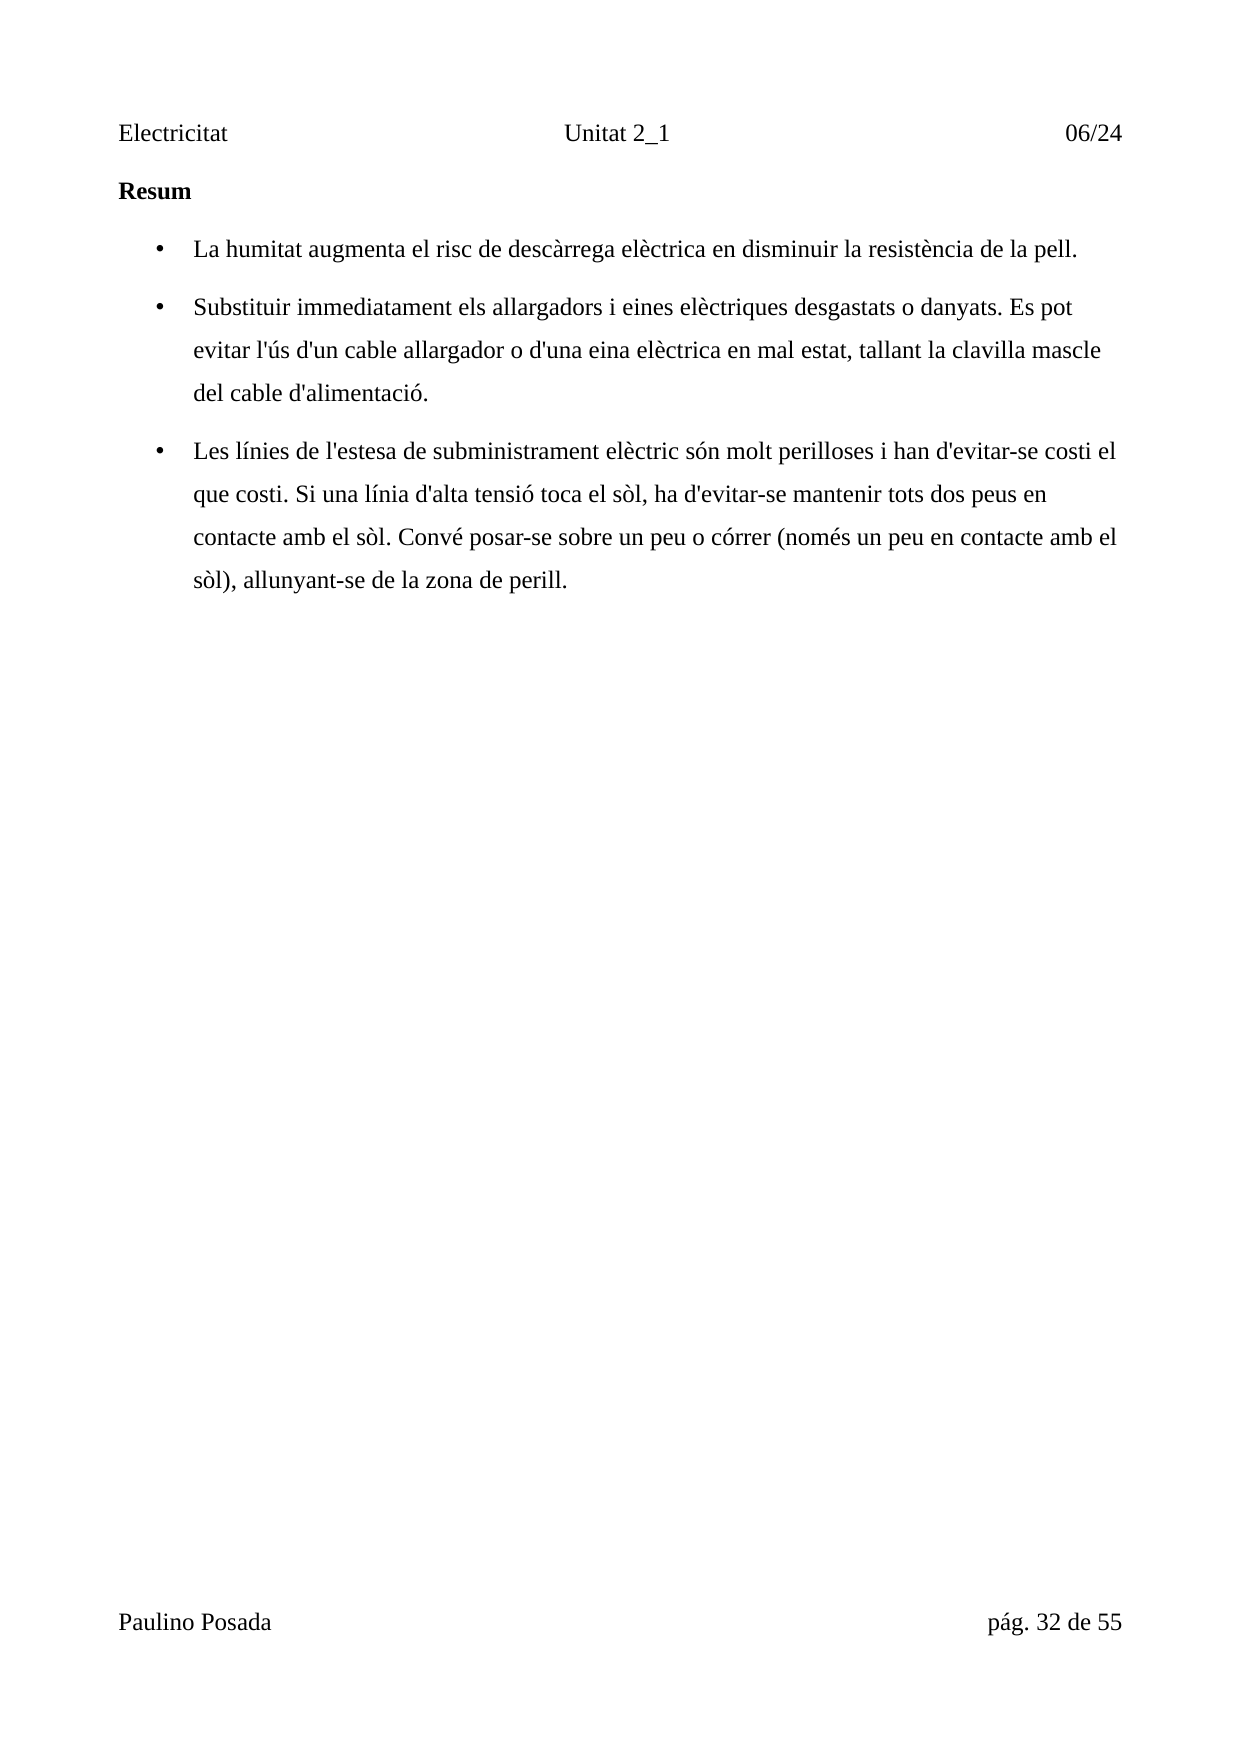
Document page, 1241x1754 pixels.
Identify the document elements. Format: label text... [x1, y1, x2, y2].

list La humitat augmenta el risc de descàrrega elèctrica en disminuir la resistència de la pell. [156, 234, 1122, 263]
list Substituir immediatament els allargadors i eines elèctriques desgastats o danyats. Es pot evitar l'ús d'un cable allargador o d'una eina elèctrica en mal estat, tallant la clavilla mascle del cable d'alimentació. [156, 292, 1122, 407]
list Les línies de l'estesa de subministrament elèctric són molt perilloses i han d'evitar-se costi el que costi. Si una línia d'alta tensió toca el sòl, ha d'evitar-se mantenir tots dos peus en contacte amb el sòl. Convé posar-se sobre un peu o córrer (només un peu en contacte amb el sòl), allunyant-se de la zona de perill. [156, 436, 1122, 594]
text Resum [118, 176, 1122, 205]
